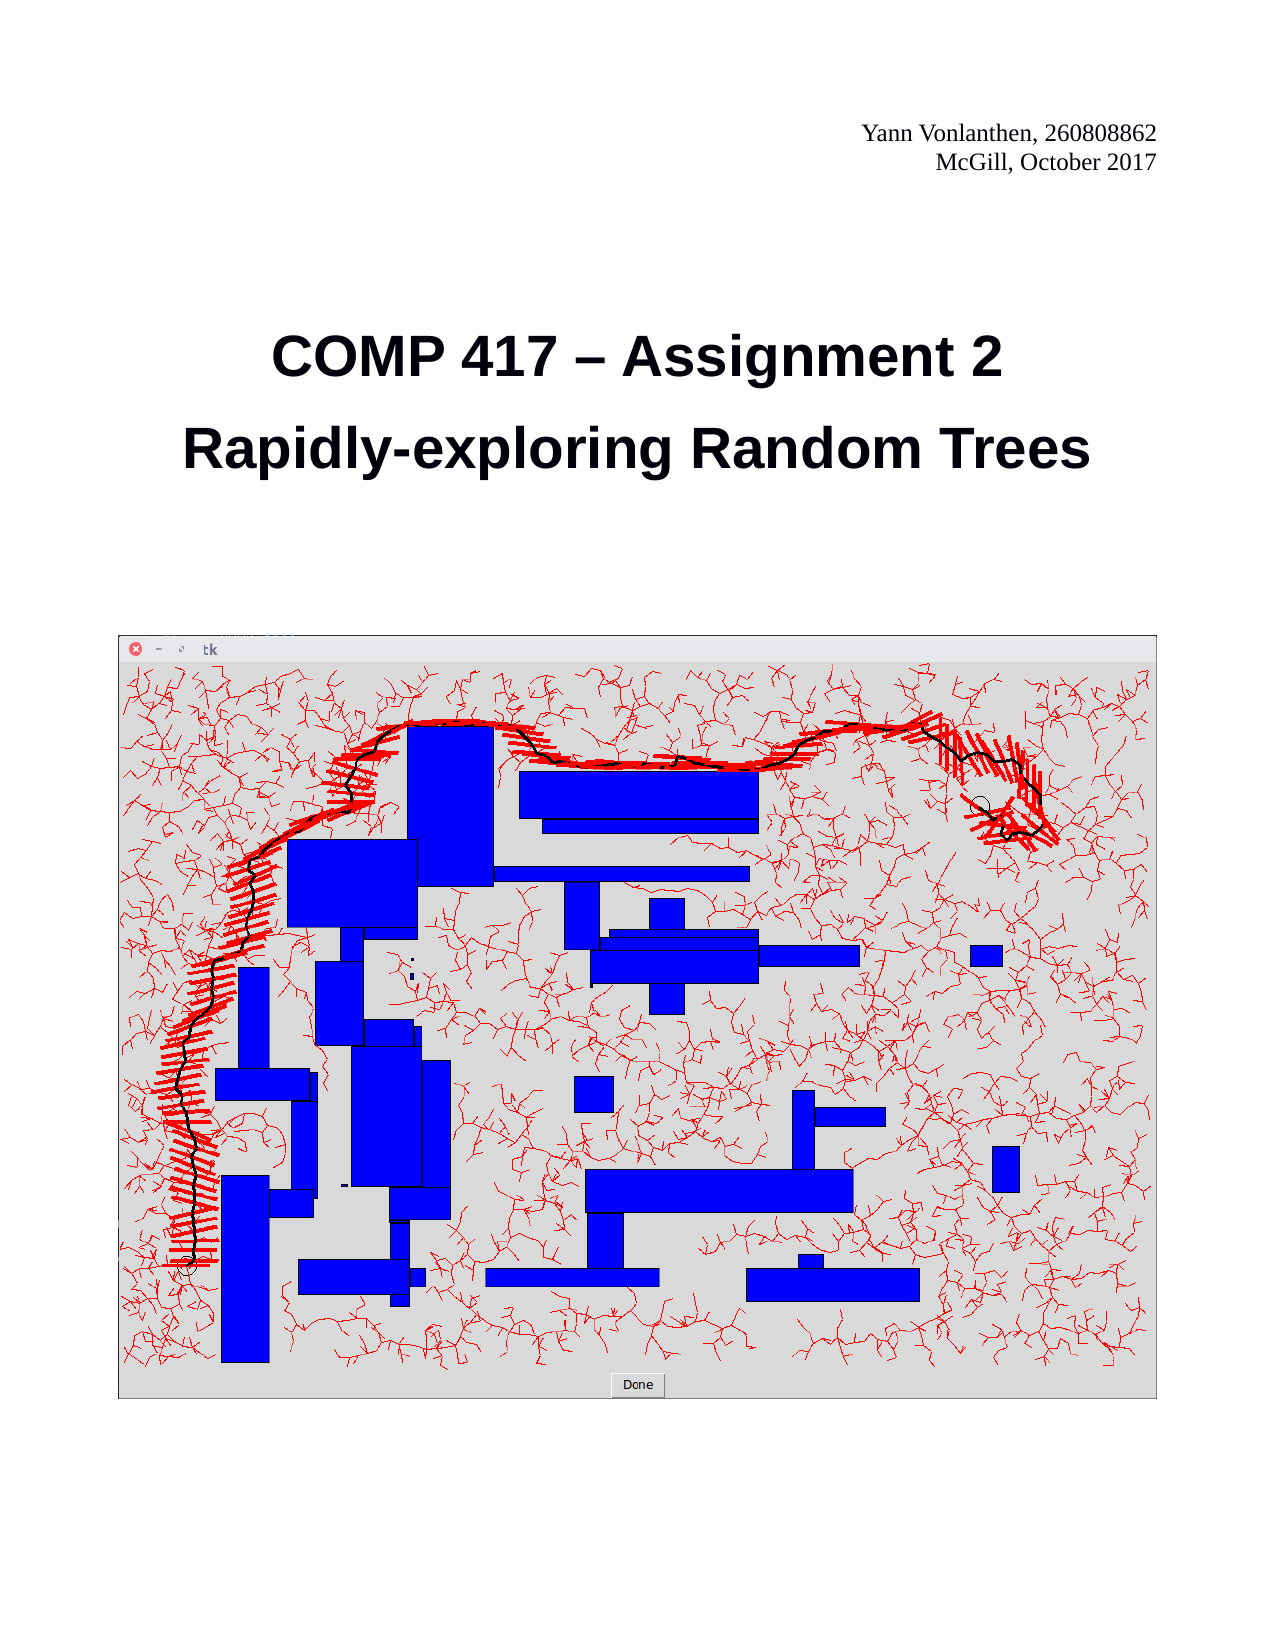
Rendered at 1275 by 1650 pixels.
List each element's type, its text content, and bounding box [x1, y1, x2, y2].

picture [118, 635, 1157, 1399]
title COMP 417 – Assignment 2 [118, 322, 1157, 389]
title Rapidly-exploring Random Trees [118, 414, 1157, 481]
